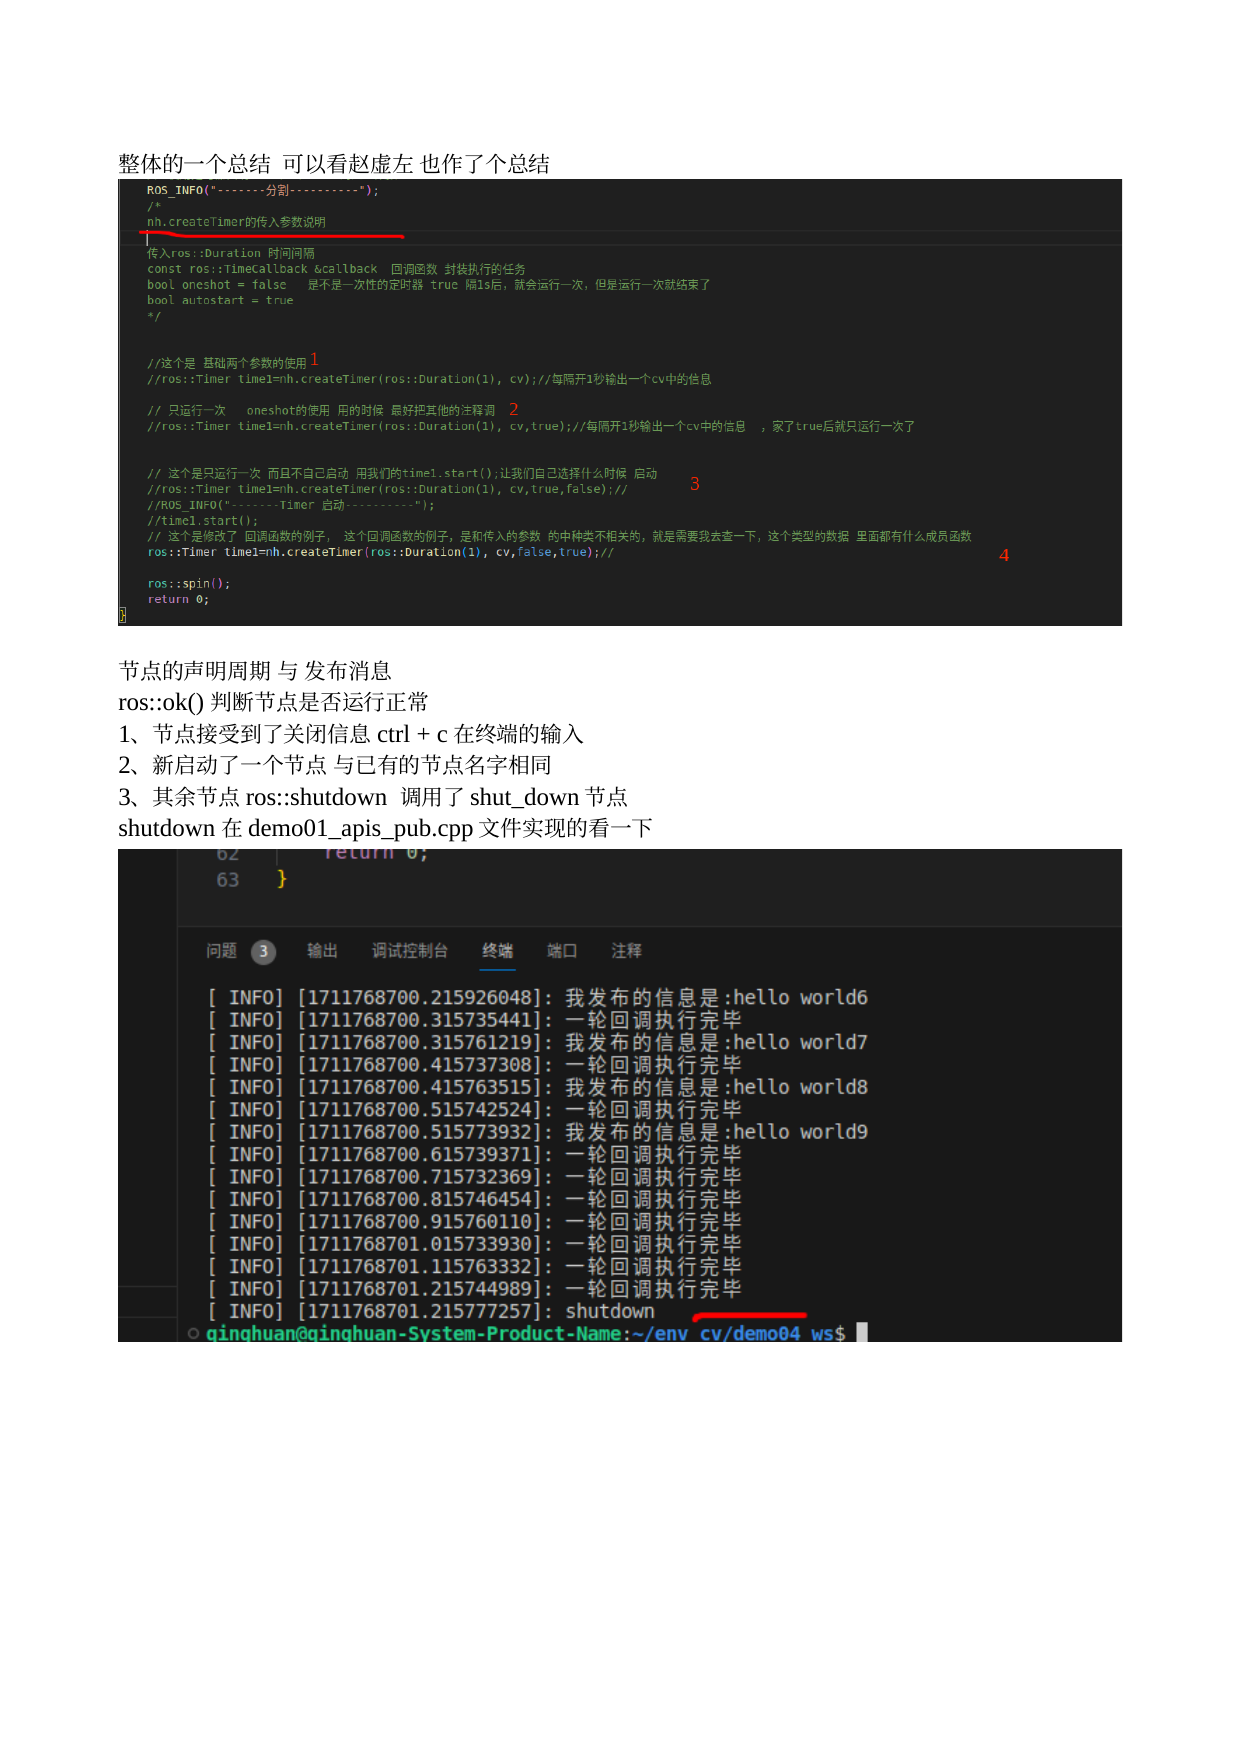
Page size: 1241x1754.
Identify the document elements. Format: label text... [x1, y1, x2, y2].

text 整体的一个总结 可以看赵虚左 也作了个总结 [118, 147, 1122, 178]
text 2、新启动了一个节点 与已有的节点名字相同 [118, 748, 1122, 780]
picture [118, 849, 1123, 1342]
text ros::ok() 判断节点是否运行正常 [118, 686, 1122, 717]
text 1、节点接受到了关闭信息 ctrl + c在终端的输入 [118, 717, 1122, 748]
text 节点的声明周期 与 发布消息 [118, 654, 1122, 686]
picture [118, 179, 1123, 626]
text 3、其余节点 ros::shutdown 调用了shut_down节点 [118, 780, 1122, 811]
text shutdown 在demo01_apis_pub.cpp文件实现的看一下 [118, 811, 1122, 843]
